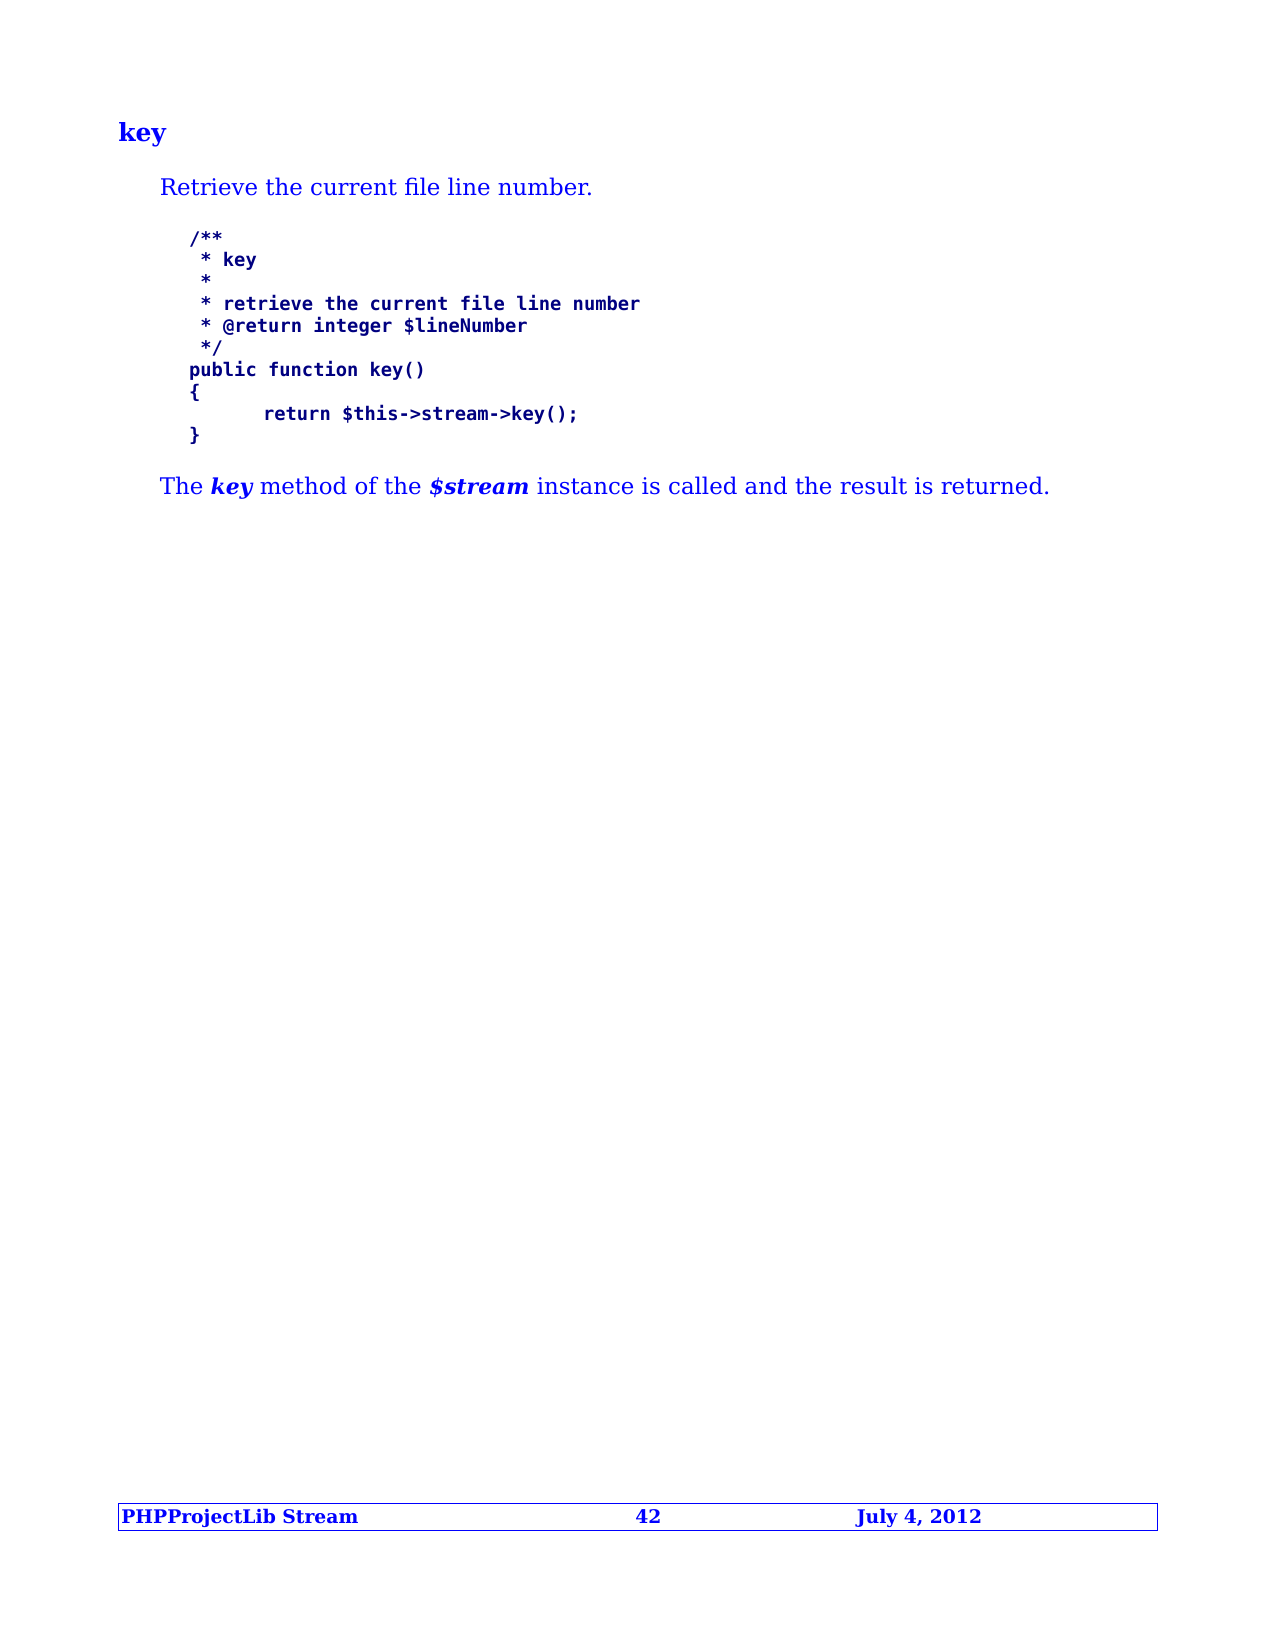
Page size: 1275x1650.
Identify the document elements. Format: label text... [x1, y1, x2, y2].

list * [189, 271, 1157, 293]
title key [118, 118, 1157, 147]
list /** [189, 227, 1157, 249]
list { [189, 381, 1157, 402]
list * key [189, 249, 1157, 271]
list return $this->stream->key(); [189, 402, 1157, 424]
list public function key() [189, 359, 1157, 381]
text Retrieve the current file line number. [159, 174, 1157, 201]
list * retrieve the current file line number [189, 293, 1157, 315]
list } [189, 424, 1157, 446]
list * @return integer $lineNumber [189, 315, 1157, 337]
text The key method of the $stream instance is called and the result is returned. [159, 473, 1157, 499]
list */ [189, 337, 1157, 359]
